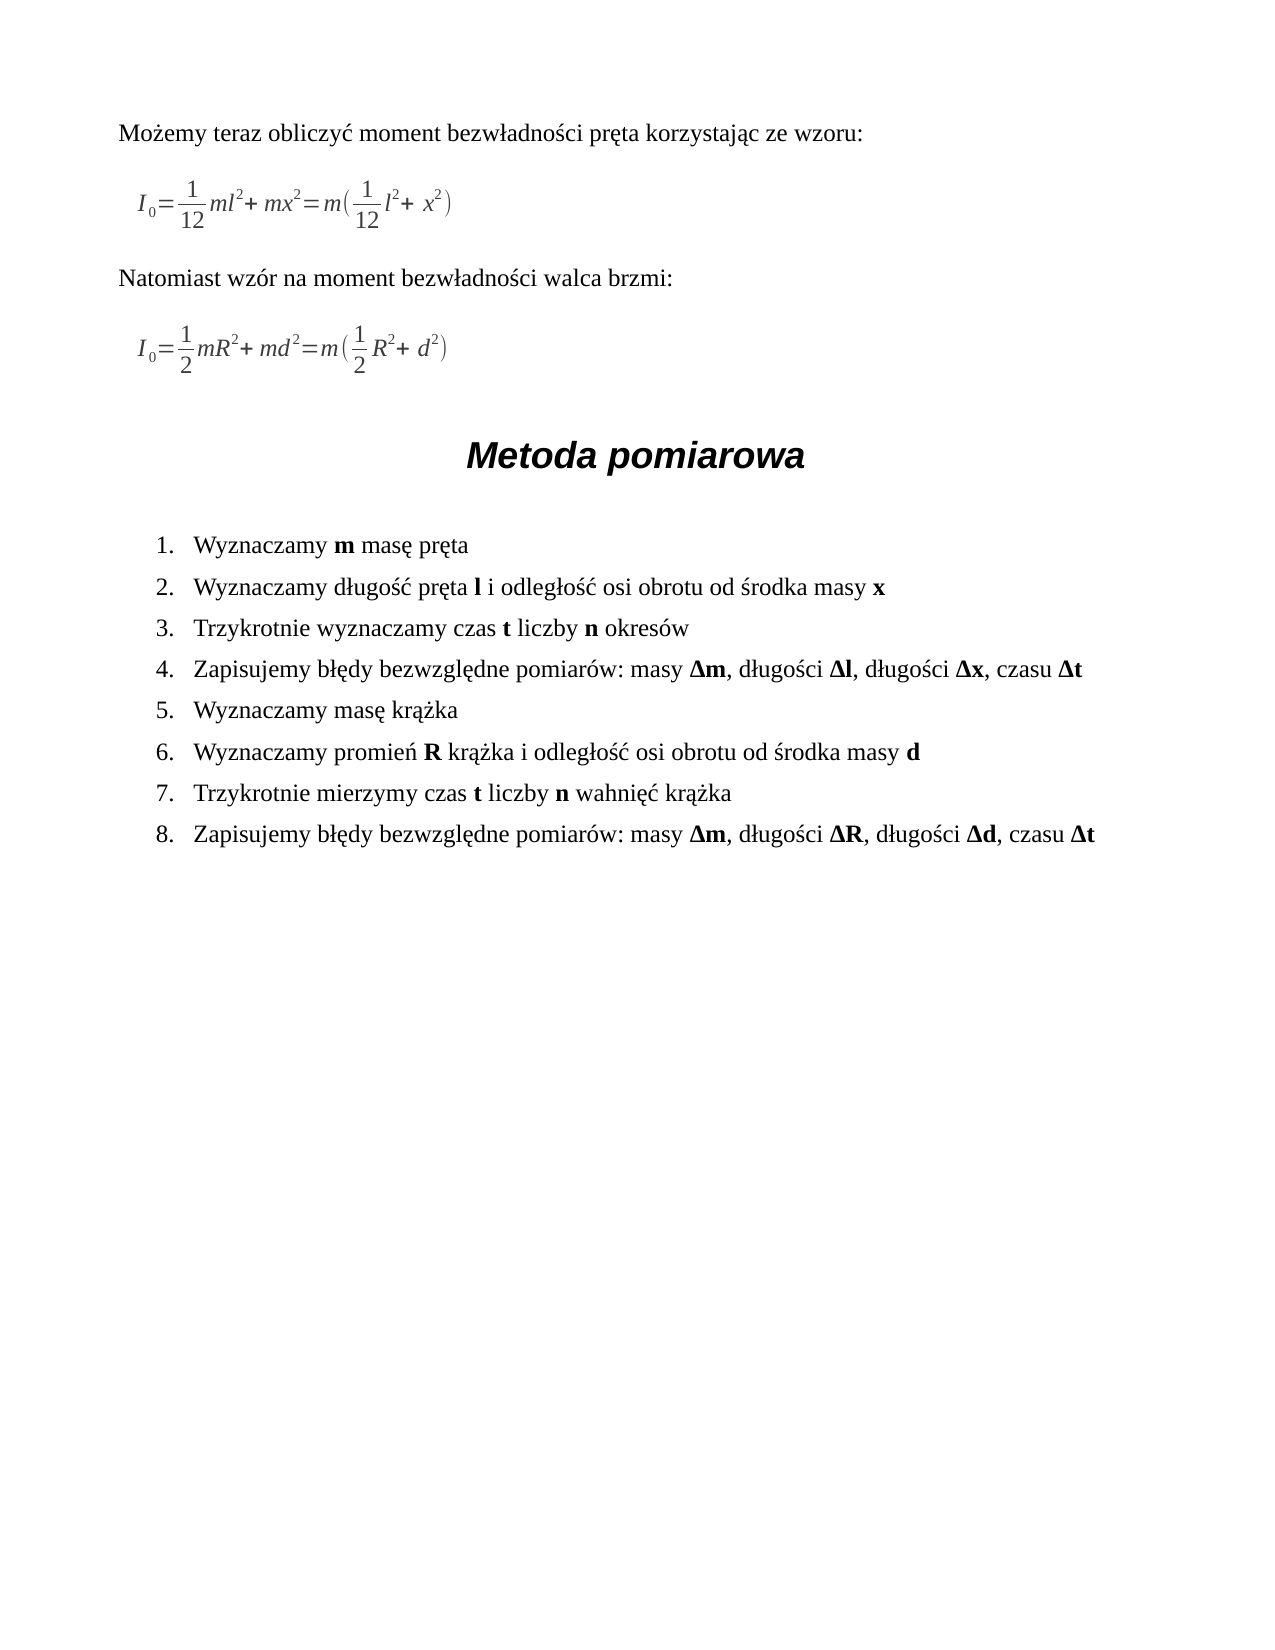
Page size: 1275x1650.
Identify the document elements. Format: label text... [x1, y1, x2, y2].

subtitle Metoda pomiarowa [118, 433, 1157, 477]
list Trzykrotnie mierzymy czas t liczby n wahnięć krążka [156, 778, 1157, 807]
text Możemy teraz obliczyć moment bezwładności pręta korzystając ze wzoru: [118, 118, 1157, 147]
list Zapisujemy błędy bezwzględne pomiarów: masy Δm, długości ΔR, długości Δd, czasu Δt [156, 819, 1157, 848]
list Wyznaczamy promień R krążka i odległość osi obrotu od środka masy d [156, 737, 1157, 765]
text Natomiast wzór na moment bezwładności walca brzmi: [118, 263, 1157, 292]
list Trzykrotnie wyznaczamy czas t liczby n okresów [156, 613, 1157, 642]
list Wyznaczamy m masę pręta [156, 530, 1157, 559]
list Zapisujemy błędy bezwzględne pomiarów: masy Δm, długości Δl, długości Δx, czasu Δt [156, 654, 1157, 683]
list Wyznaczamy masę krążka [156, 695, 1157, 724]
list Wyznaczamy długość pręta l i odległość osi obrotu od środka masy x [156, 572, 1157, 600]
